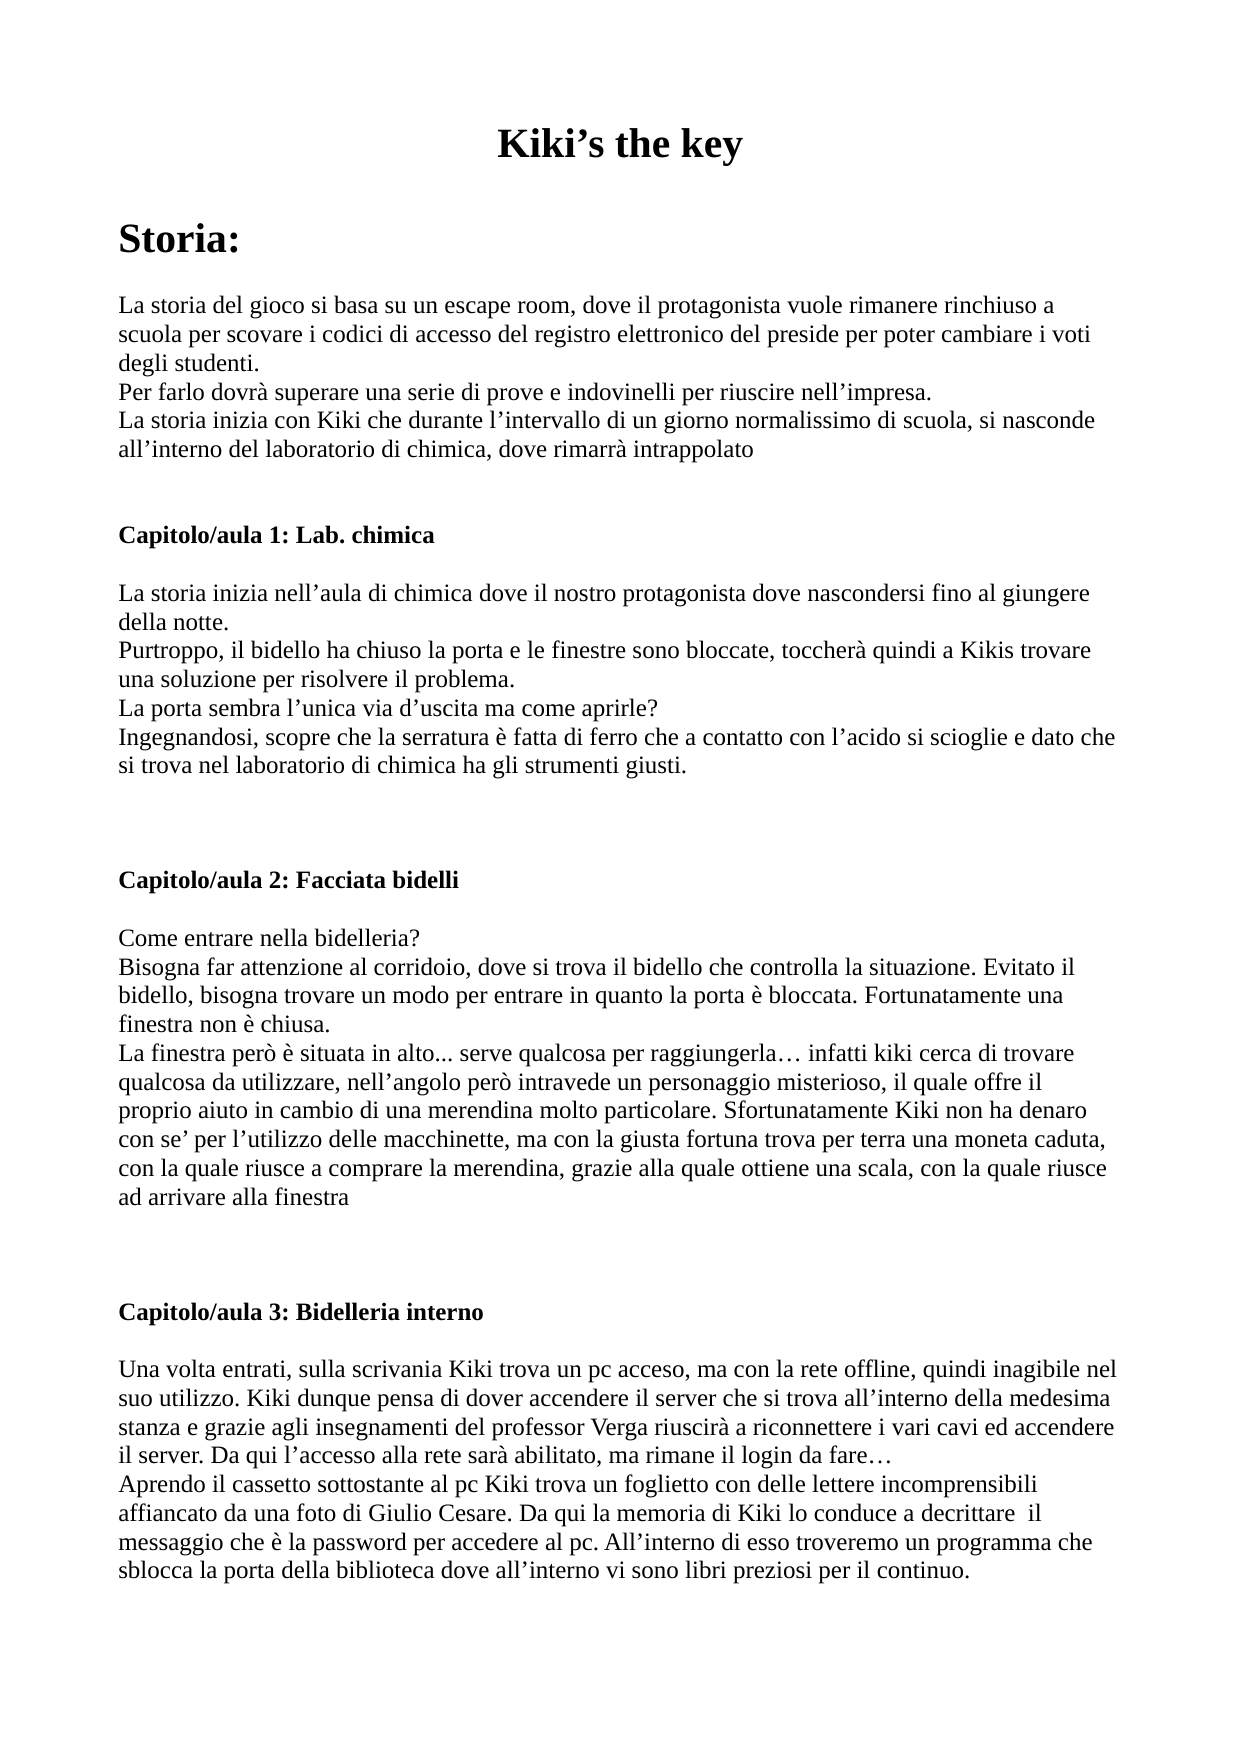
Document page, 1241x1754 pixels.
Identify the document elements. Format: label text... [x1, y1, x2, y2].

text Storia: [118, 214, 1122, 262]
text Kiki’s the key [118, 118, 1122, 166]
text Capitolo/aula 2: Facciata bidelli [118, 866, 1122, 894]
text Capitolo/aula 3: Bidelleria interno [118, 1297, 1122, 1326]
text La storia inizia con Kiki che durante l’intervallo di un giorno normalissimo di scuola, si nasconde all’interno del laboratorio di chimica, dove rimarrà intrappolato [118, 406, 1122, 463]
text Come entrare nella bidelleria? [118, 923, 1122, 952]
text Bisogna far attenzione al corridoio, dove si trova il bidello che controlla la situazione. Evitato il bidello, bisogna trovare un modo per entrare in quanto la porta è bloccata. Fortunatamente una finestra non è chiusa. [118, 952, 1122, 1038]
text Capitolo/aula 1: Lab. chimica [118, 521, 1122, 549]
text La storia inizia nell’aula di chimica dove il nostro protagonista dove nascondersi fino al giungere della notte. [118, 578, 1122, 636]
text La storia del gioco si basa su un escape room, dove il protagonista vuole rimanere rinchiuso a scuola per scovare i codici di accesso del registro elettronico del preside per poter cambiare i voti degli studenti. [118, 291, 1122, 377]
text Aprendo il cassetto sottostante al pc Kiki trova un foglietto con delle lettere incomprensibili affiancato da una foto di Giulio Cesare. Da qui la memoria di Kiki lo conduce a decrittare il messaggio che è la password per accedere al pc. All’interno di esso troveremo un programma che sblocca la porta della biblioteca dove all’interno vi sono libri preziosi per il continuo. [118, 1469, 1122, 1584]
text Per farlo dovrà superare una serie di prove e indovinelli per riuscire nell’impresa. [118, 377, 1122, 406]
text La finestra però è situata in alto... serve qualcosa per raggiungerla… infatti kiki cerca di trovare qualcosa da utilizzare, nell’angolo però intravede un personaggio misterioso, il quale offre il proprio aiuto in cambio di una merendina molto particolare. Sfortunatamente Kiki non ha denaro con se’ per l’utilizzo delle macchinette, ma con la giusta fortuna trova per terra una moneta caduta, con la quale riusce a comprare la merendina, grazie alla quale ottiene una scala, con la quale riusce ad arrivare alla finestra [118, 1038, 1122, 1211]
text Purtroppo, il bidello ha chiuso la porta e le finestre sono bloccate, toccherà quindi a Kikis trovare una soluzione per risolvere il problema. [118, 636, 1122, 693]
text La porta sembra l’unica via d’uscita ma come aprirle? [118, 693, 1122, 722]
text Ingegnandosi, scopre che la serratura è fatta di ferro che a contatto con l’acido si scioglie e dato che si trova nel laboratorio di chimica ha gli strumenti giusti. [118, 722, 1122, 779]
text Una volta entrati, sulla scrivania Kiki trova un pc acceso, ma con la rete offline, quindi inagibile nel suo utilizzo. Kiki dunque pensa di dover accendere il server che si trova all’interno della medesima stanza e grazie agli insegnamenti del professor Verga riuscirà a riconnettere i vari cavi ed accendere il server. Da qui l’accesso alla rete sarà abilitato, ma rimane il login da fare… [118, 1354, 1122, 1469]
